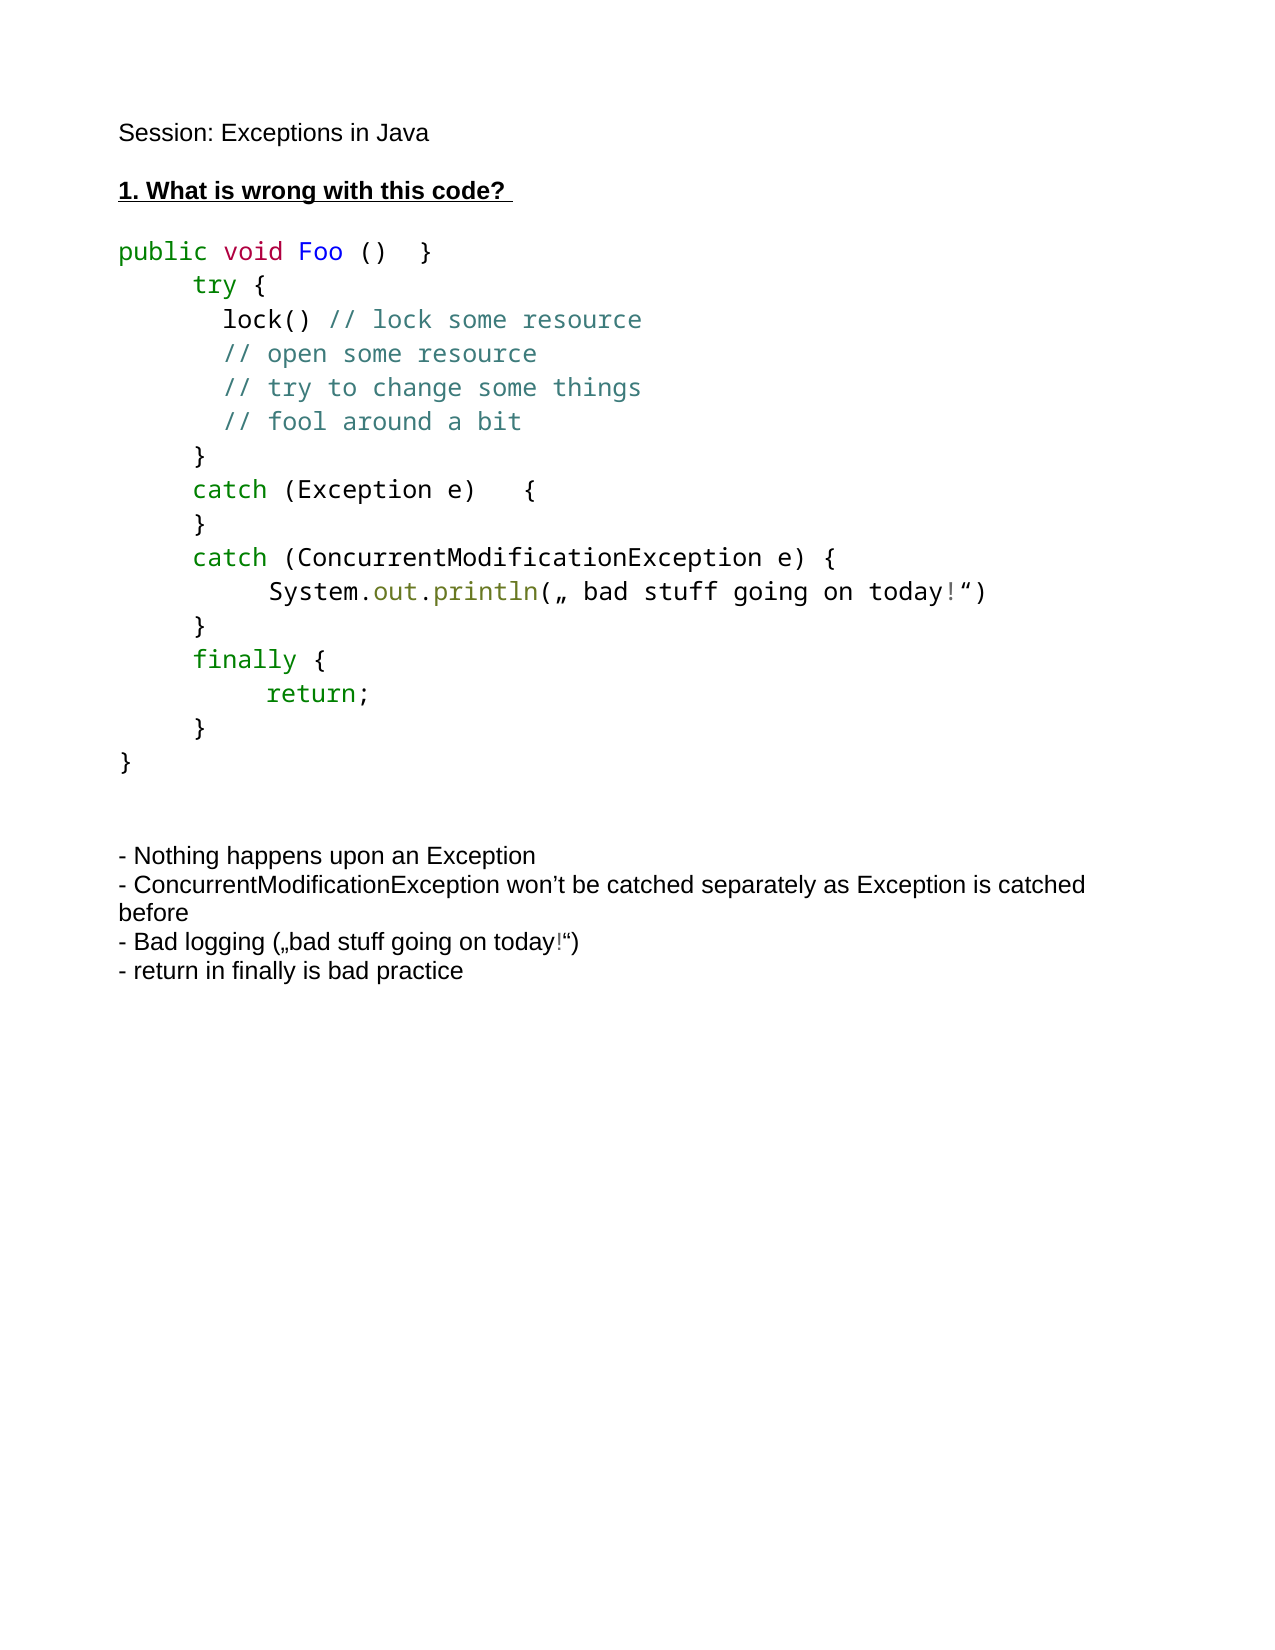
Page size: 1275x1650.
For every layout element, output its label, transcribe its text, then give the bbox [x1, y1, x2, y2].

text // try to change some things [192, 369, 1157, 403]
text return; [266, 676, 1157, 710]
text } [118, 744, 1157, 778]
text } [192, 437, 1157, 472]
text catch (Exception e) { [192, 472, 1157, 506]
text // open some resource [192, 335, 1157, 369]
text - Nothing happens upon an Exception [118, 841, 1157, 870]
text catch (ConcurrentModificationException e) { [192, 540, 1157, 574]
text finally { [192, 642, 1157, 676]
text 1. What is wrong with this code? [118, 176, 1157, 204]
text // fool around a bit [192, 403, 1157, 437]
text - ConcurrentModificationException won’t be catched separately as Exception is catched before [118, 870, 1157, 927]
text System.out.println(„ bad stuff going on today!“) [192, 574, 1157, 608]
text public void Foo () } [118, 233, 1157, 267]
text } [192, 710, 1157, 744]
text lock() // lock some resource [192, 301, 1157, 335]
text - return in finally is bad practice [118, 956, 1157, 985]
text try { [192, 267, 1157, 301]
text Session: Exceptions in Java [118, 118, 1157, 147]
text } [192, 506, 1157, 540]
text } [192, 608, 1157, 642]
text - Bad logging („bad stuff going on today!“) [118, 927, 1157, 956]
